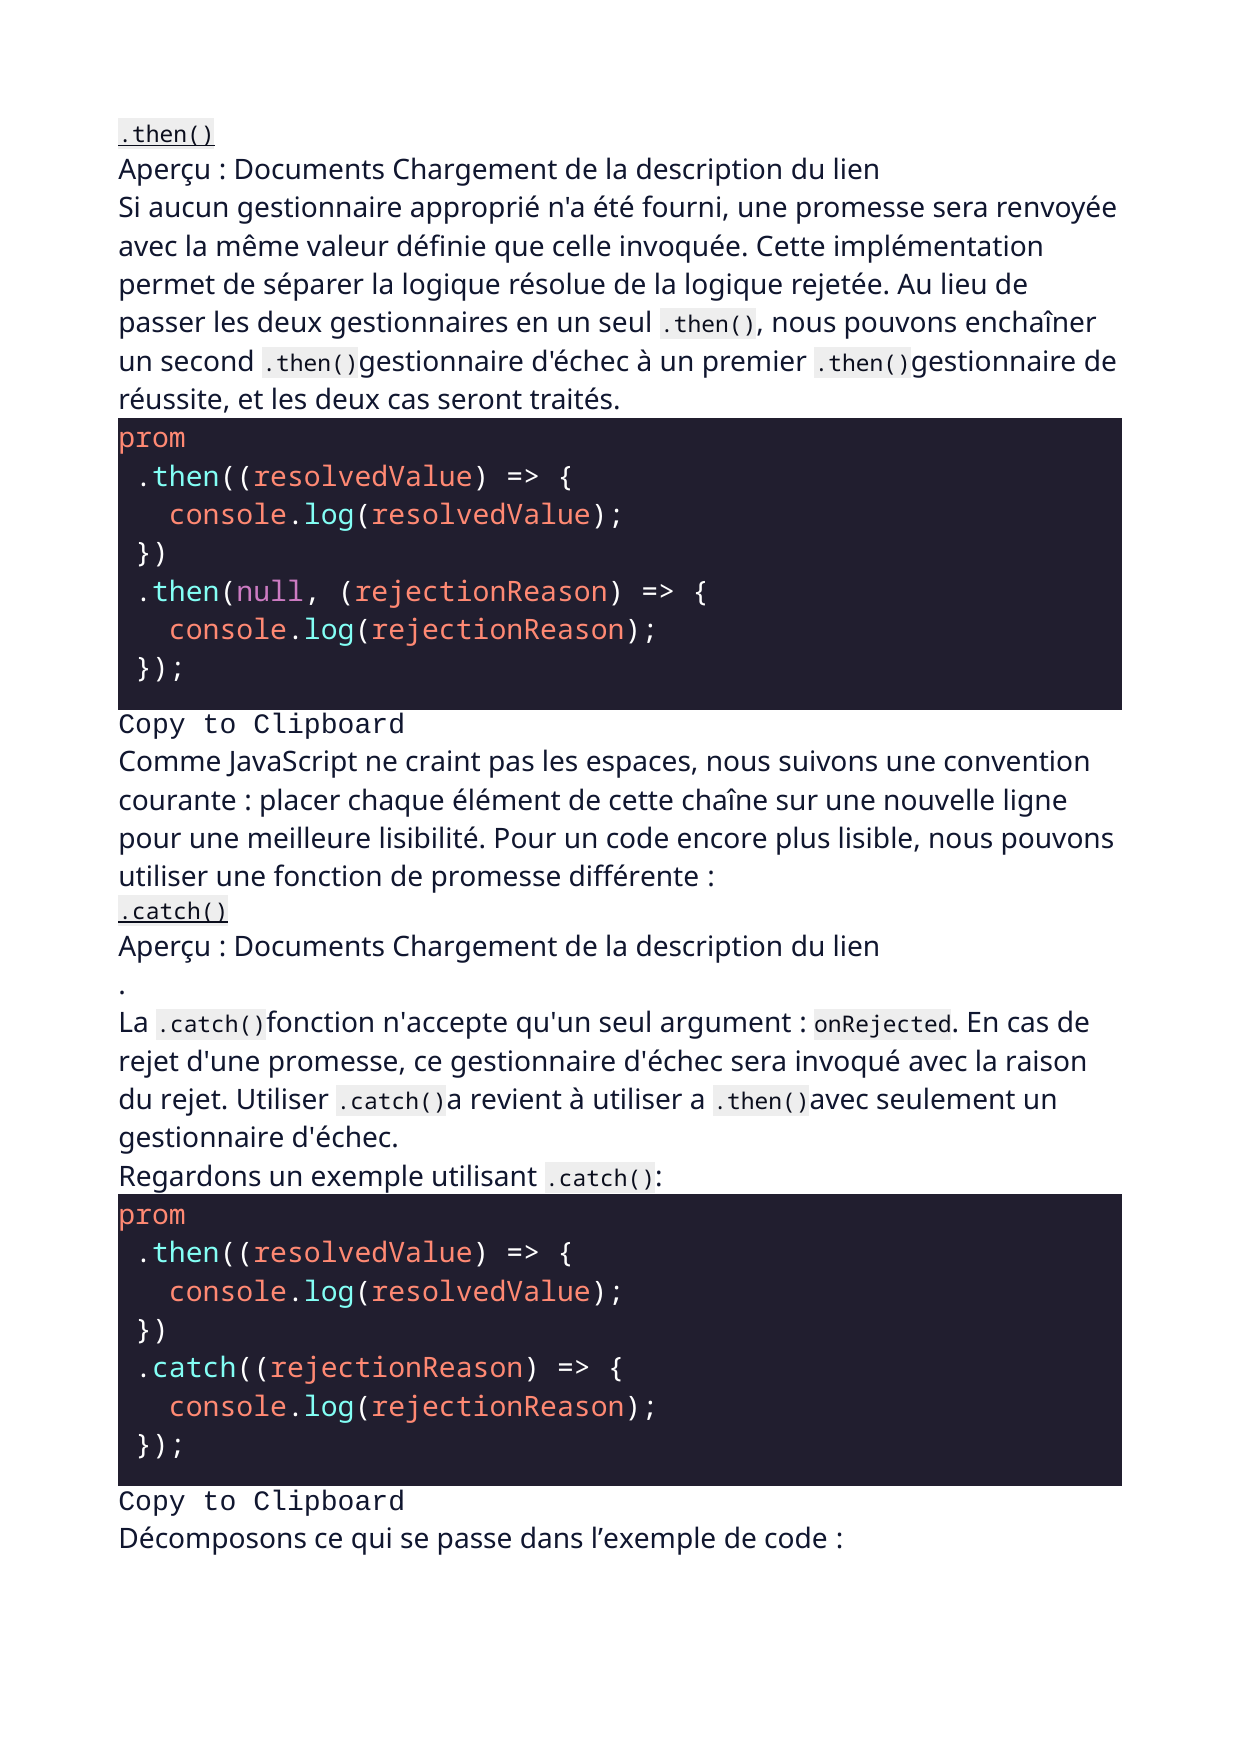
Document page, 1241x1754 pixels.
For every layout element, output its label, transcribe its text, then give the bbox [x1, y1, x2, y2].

text Copy to Clipboard [118, 710, 1122, 742]
text prom .then((resolvedValue) => { console.log(resolvedValue); }) .then(null, (rejectionReason) => { console.log(rejectionReason); }); [118, 418, 1122, 710]
text . [118, 964, 1122, 1003]
text prom .then((resolvedValue) => { console.log(resolvedValue); }) .catch((rejectionReason) => { console.log(rejectionReason); }); [118, 1194, 1122, 1486]
text .then() [118, 118, 1122, 149]
text Comme JavaScript ne craint pas les espaces, nous suivons une convention courante : placer chaque élément de cette chaîne sur une nouvelle ligne pour une meilleure lisibilité. Pour un code encore plus lisible, nous pouvons utiliser une fonction de promesse différente : [118, 742, 1122, 895]
text Aperçu : Documents Chargement de la description du lien [118, 926, 1122, 964]
text .catch() [118, 895, 1122, 926]
text Si aucun gestionnaire approprié n'a été fourni, une promesse sera renvoyée avec la même valeur définie que celle invoquée. Cette implémentation permet de séparer la logique résolue de la logique rejetée. Au lieu de passer les deux gestionnaires en un seul .then(), nous pouvons enchaîner un second .then()gestionnaire d'échec à un premier .then()gestionnaire de réussite, et les deux cas seront traités. [118, 188, 1122, 418]
text Aperçu : Documents Chargement de la description du lien [118, 149, 1122, 188]
text Décomposons ce qui se passe dans l’exemple de code : [118, 1518, 1122, 1557]
text Copy to Clipboard [118, 1486, 1122, 1518]
text Regardons un exemple utilisant .catch(): [118, 1156, 1122, 1194]
text La .catch()fonction n'accepte qu'un seul argument : onRejected. En cas de rejet d'une promesse, ce gestionnaire d'échec sera invoqué avec la raison du rejet. Utiliser .catch()a revient à utiliser a .then()avec seulement un gestionnaire d'échec. [118, 1003, 1122, 1156]
